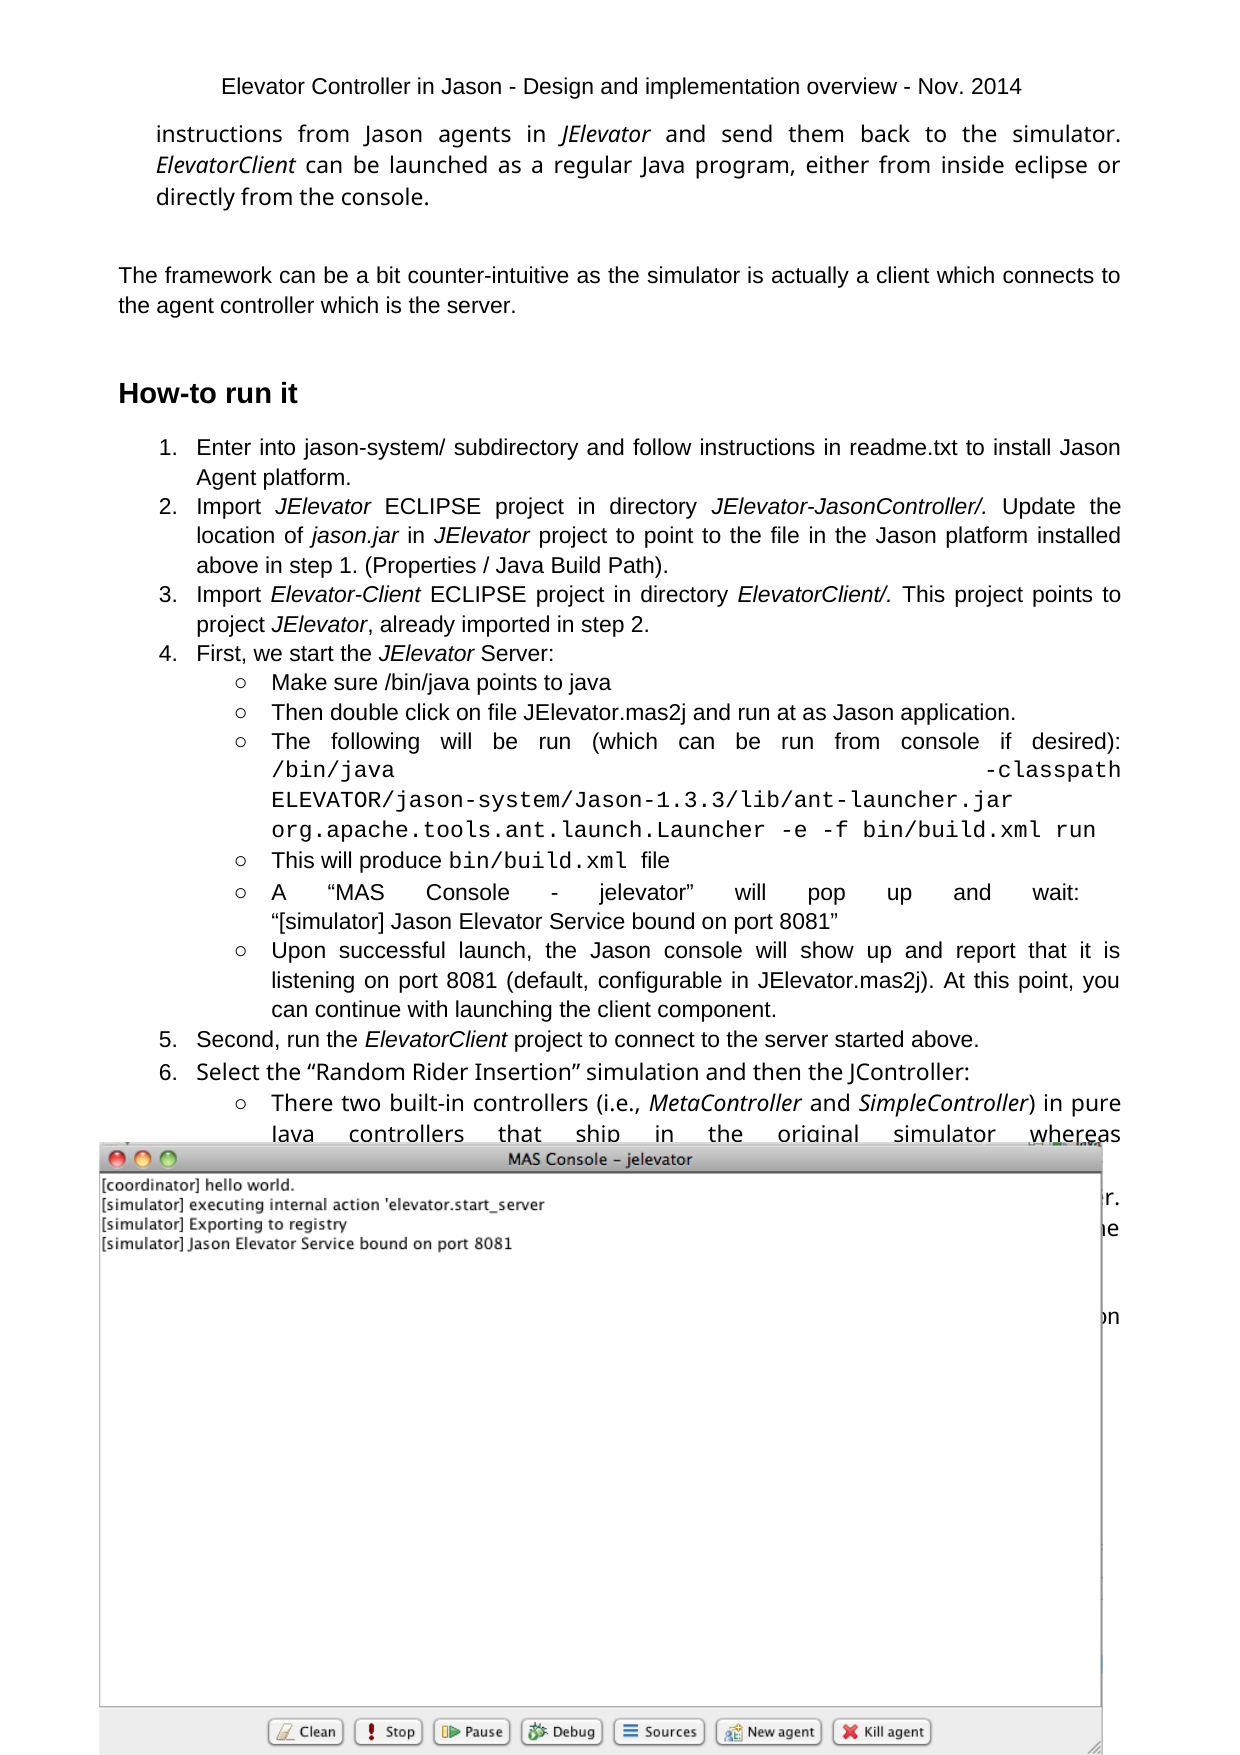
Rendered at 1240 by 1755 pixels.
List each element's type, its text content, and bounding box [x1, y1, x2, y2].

text How-to run it [118, 377, 1121, 409]
list Make sure /bin/java points to java [234, 670, 1121, 696]
list instructions from Jason agents in JElevator and send them back to the simulator. ElevatorClient can be launched as a regular Java program, either from inside eclipse or directly from the console. [118, 118, 1121, 212]
list Then double click on file JElevator.mas2j and run at as Jason application. [234, 699, 1121, 725]
list Import Elevator-Client ECLIPSE project in directory ElevatorClient/. This project points to project JElevator, already imported in step 2. [159, 582, 1121, 637]
list First, we start the JElevator Server: [159, 641, 1121, 666]
list This will produce bin/build.xml file [234, 848, 1121, 875]
list A “MAS Console - jelevator” will pop up and wait: “[simulator] Jason Elevator Service bound on port 8081” [234, 879, 1121, 934]
list Select the “Random Rider Insertion” simulation and then the JController: [159, 1056, 1121, 1087]
picture [99, 1142, 1103, 1755]
list Import JElevator ECLIPSE project in directory JElevator-JasonController/. Update the location of jason.jar in JElevator project to point to the file in the Jason platform installed above in step 1. (Properties / Java Build Path). [159, 494, 1121, 578]
list Upon successful launch, the Jason console will show up and report that it is listening on port 8081 (default, configurable in JElevator.mas2j). At this point, you can continue with launching the client component. [234, 938, 1121, 1022]
list Second, run the ElevatorClient project to connect to the server started above. [159, 1026, 1121, 1052]
list There two built-in controllers (i.e., MetaController and SimpleController) in pure Java controllers that ship in the original simulator whereas JController/JElevator is the new one with server communication capability. [234, 1087, 1121, 1181]
list The following will be run (which can be run from console if desired): /bin/java -classpath ELEVATOR/jason-system/Jason-1.3.3/lib/ant-launcher.jar org.apache.tools.ant.launch.Launcher -e -f bin/build.xml run [234, 729, 1121, 844]
text The framework can be a bit counter-intuitive as the simulator is actually a client which connects to the agent controller which is the server. [118, 263, 1121, 318]
list Hit “Go Dude!”. [1103, 1274, 1121, 1300]
list Enter into jason-system/ subdirectory and follow instructions in readme.txt to install Jason Agent platform. [159, 435, 1121, 490]
